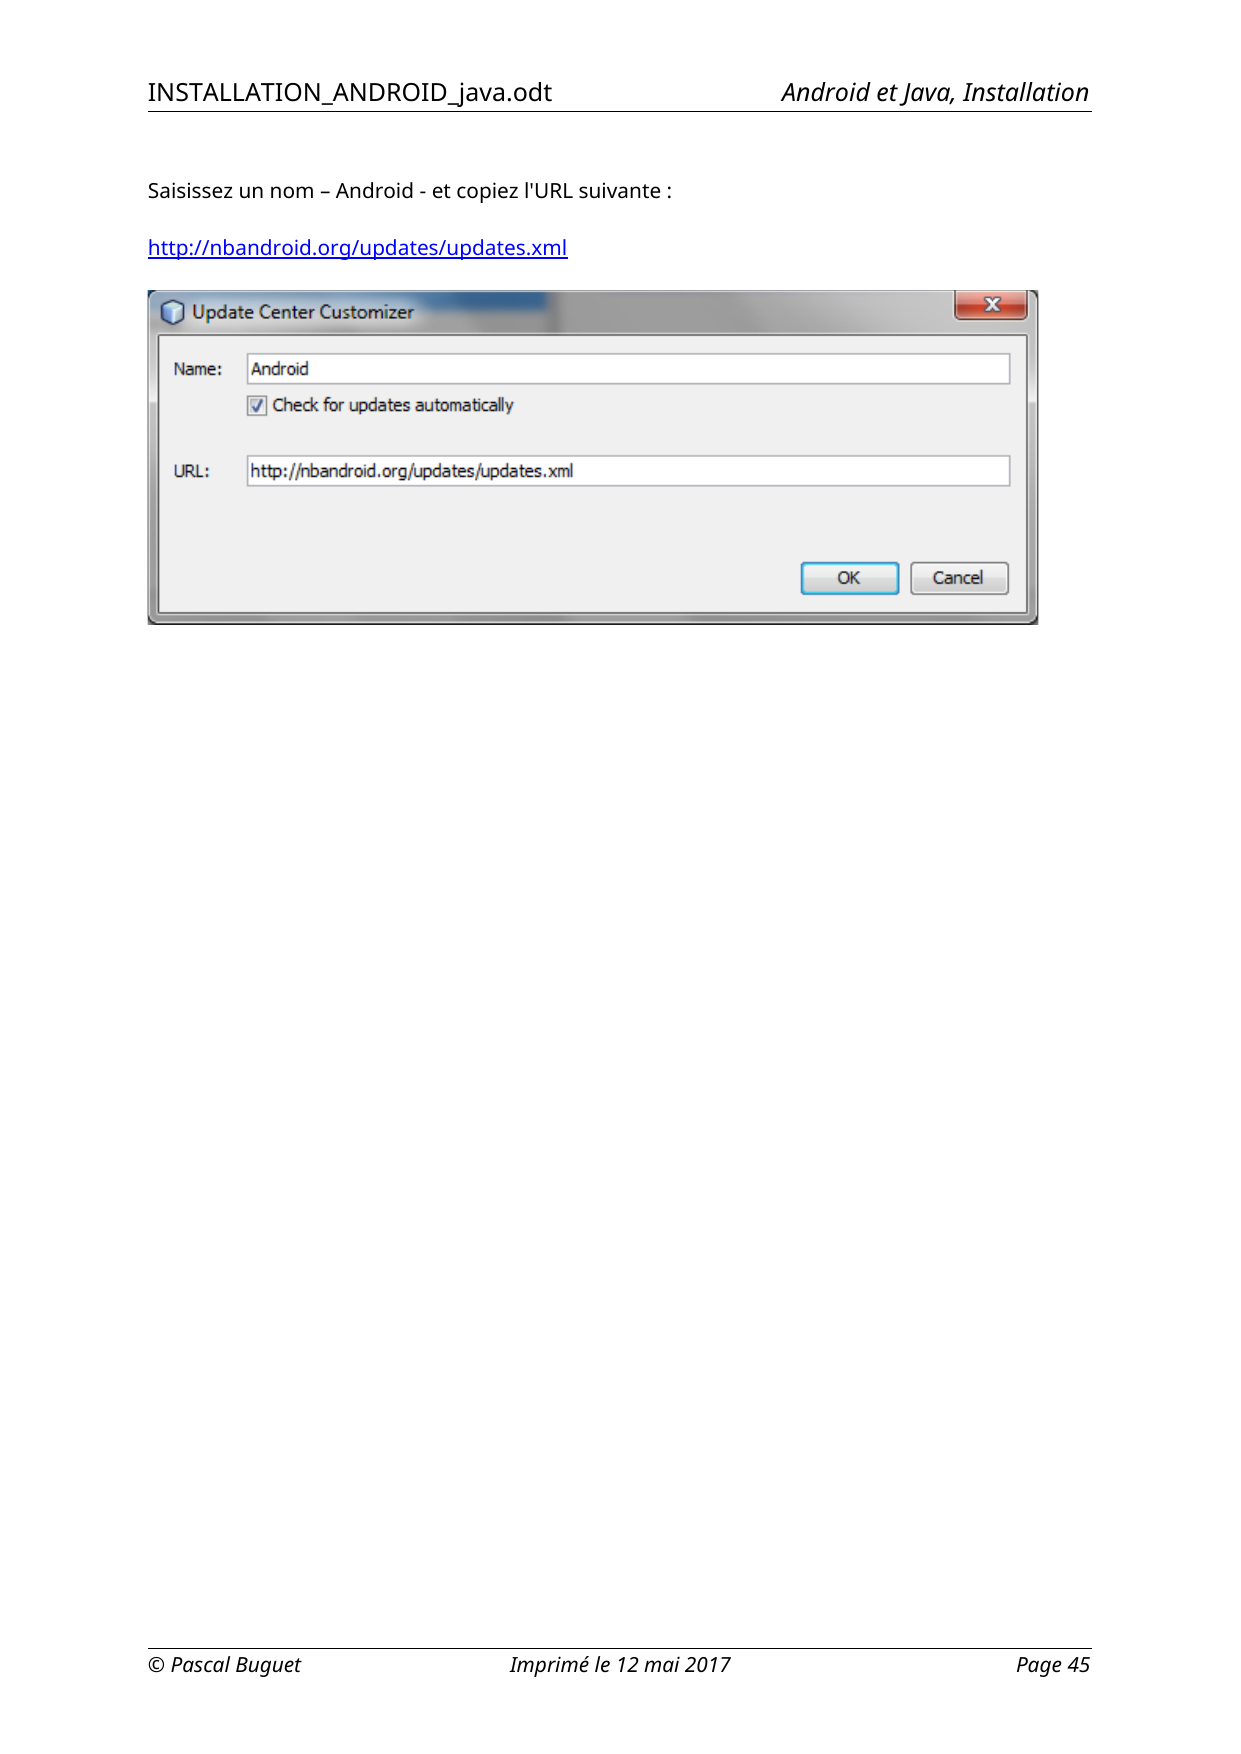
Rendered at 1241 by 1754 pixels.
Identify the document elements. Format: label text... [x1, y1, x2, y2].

picture [147, 290, 1039, 625]
text Saisissez un nom – Android - et copiez l'URL suivante : [148, 176, 1092, 204]
text http://nbandroid.org/updates/updates.xml [148, 233, 1092, 261]
